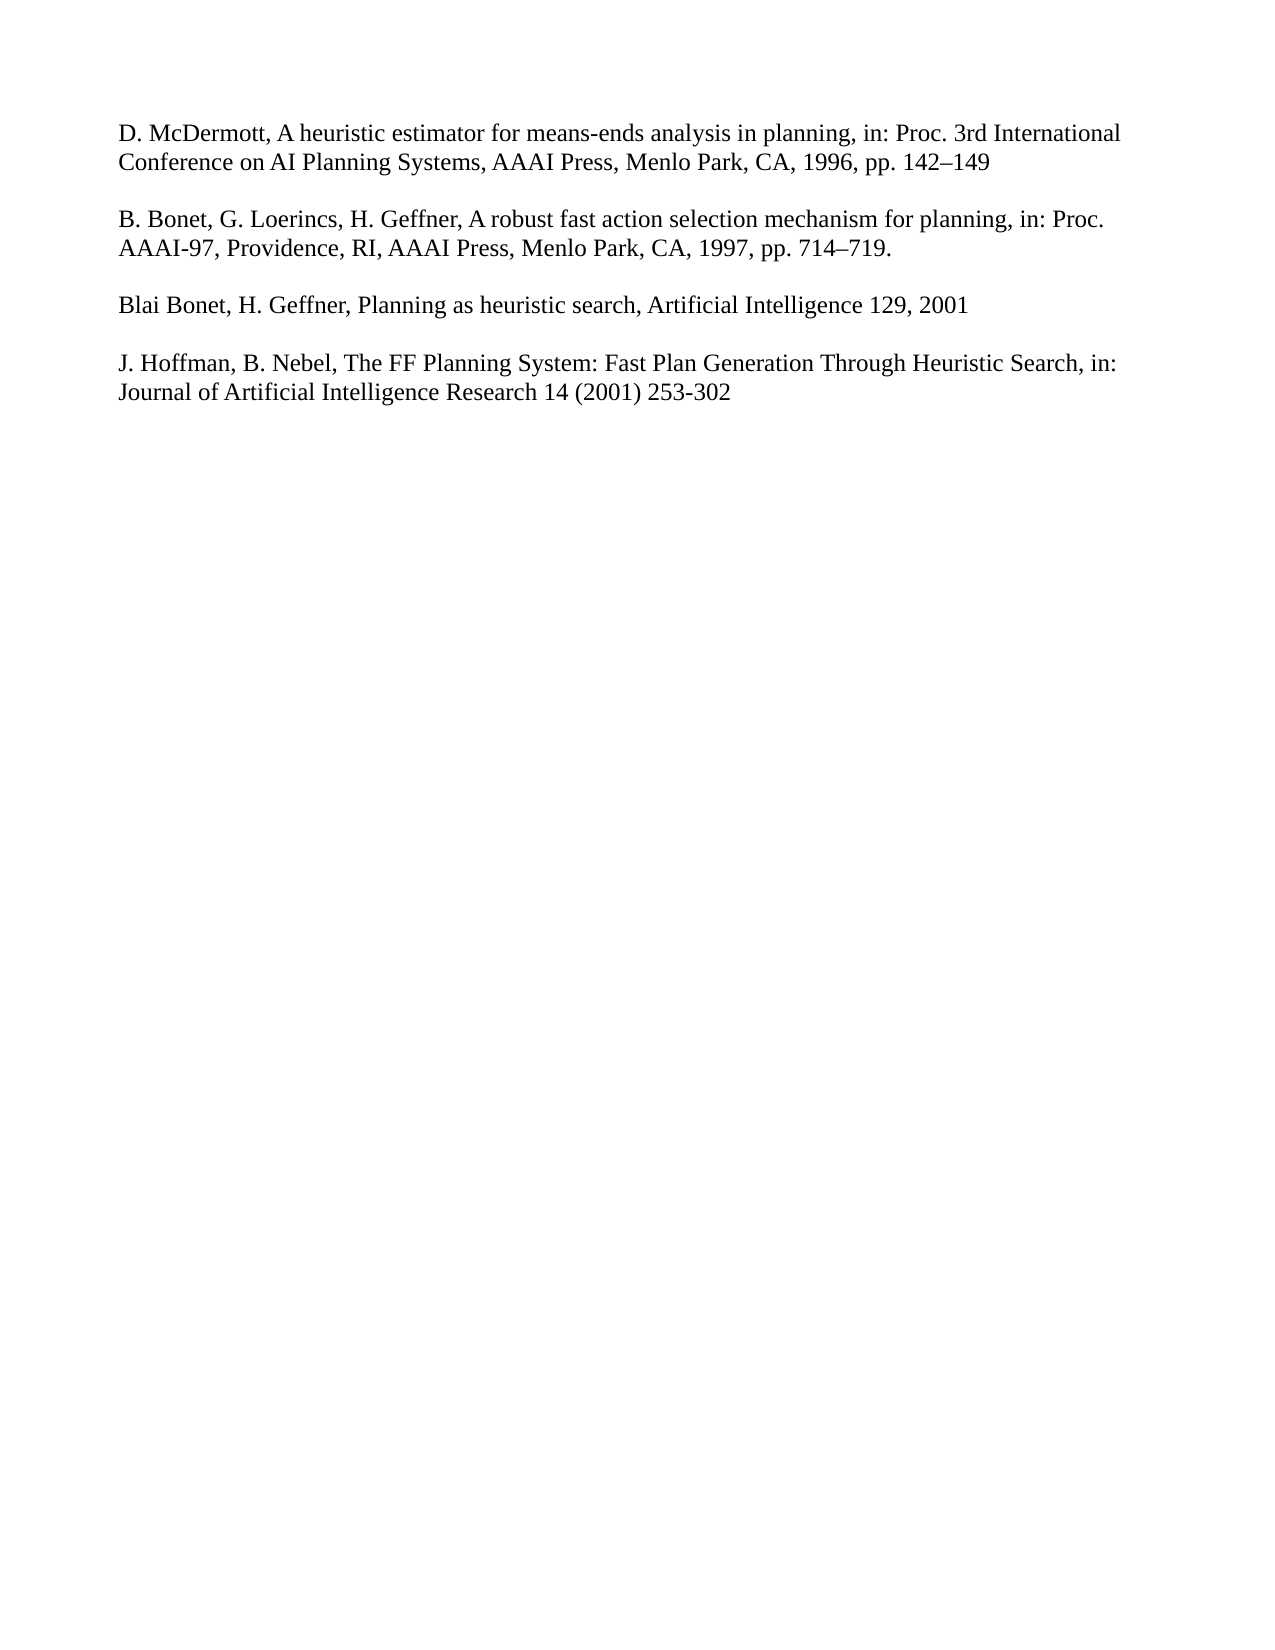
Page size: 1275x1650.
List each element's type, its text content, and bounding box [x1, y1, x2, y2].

text J. Hoffman, B. Nebel, The FF Planning System: Fast Plan Generation Through Heuristic Search, in: Journal of Artificial Intelligence Research 14 (2001) 253-302 [118, 348, 1157, 406]
text Conference on AI Planning Systems, AAAI Press, Menlo Park, CA, 1996, pp. 142–149 [118, 147, 1157, 176]
text B. Bonet, G. Loerincs, H. Geffner, A robust fast action selection mechanism for planning, in: Proc. AAAI-97, Providence, RI, AAAI Press, Menlo Park, CA, 1997, pp. 714–719. [118, 204, 1157, 262]
text D. McDermott, A heuristic estimator for means-ends analysis in planning, in: Proc. 3rd International [118, 118, 1157, 147]
text Blai Bonet, H. Geffner, Planning as heuristic search, Artificial Intelligence 129, 2001 [118, 291, 1157, 319]
